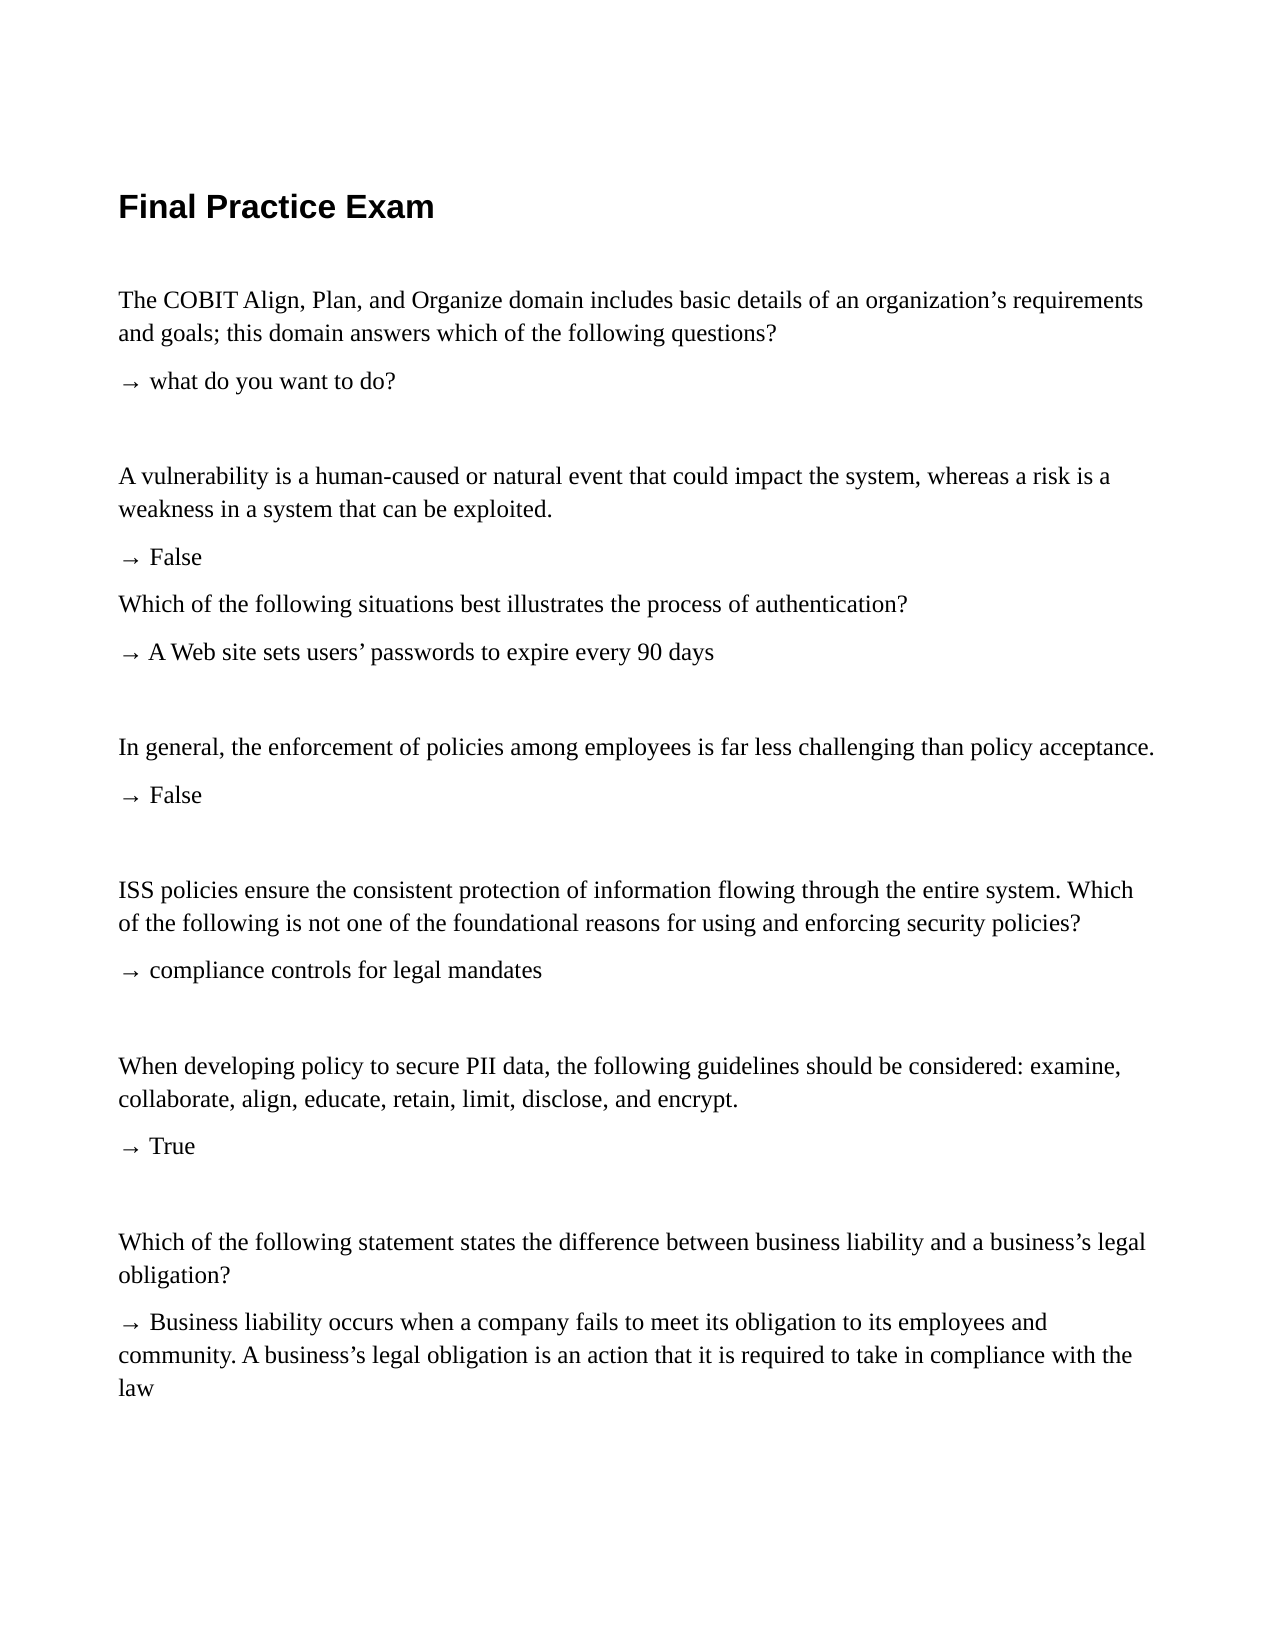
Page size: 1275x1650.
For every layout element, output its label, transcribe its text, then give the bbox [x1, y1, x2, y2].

text → A Web site sets users’ passwords to expire every 90 days [118, 637, 1157, 666]
text ISS policies ensure the consistent protection of information flowing through the entire system. Which of the following is not one of the foundational reasons for using and enforcing security policies? [118, 875, 1157, 937]
text → True [118, 1131, 1157, 1160]
text Which of the following statement states the difference between business liability and a business’s legal obligation? [118, 1227, 1157, 1288]
text → False [118, 542, 1157, 571]
text A vulnerability is a human-caused or natural event that could impact the system, whereas a risk is a weakness in a system that can be exploited. [118, 461, 1157, 523]
text When developing policy to secure PII data, the following guidelines should be considered: examine, collaborate, align, educate, retain, limit, disclose, and encrypt. [118, 1051, 1157, 1113]
text → False [118, 780, 1157, 808]
text → Business liability occurs when a company fails to meet its obligation to its employees and community. A business’s legal obligation is an action that it is required to take in compliance with the law [118, 1307, 1157, 1402]
text Which of the following situations best illustrates the process of authentication? [118, 589, 1157, 618]
text → what do you want to do? [118, 366, 1157, 395]
text The COBIT Align, Plan, and Organize domain includes basic details of an organization’s requirements and goals; this domain answers which of the following questions? [118, 285, 1157, 347]
text → compliance controls for legal mandates [118, 956, 1157, 984]
text In general, the enforcement of policies among employees is far less challenging than policy acceptance. [118, 732, 1157, 761]
subtitle Final Practice Exam [118, 187, 1157, 225]
